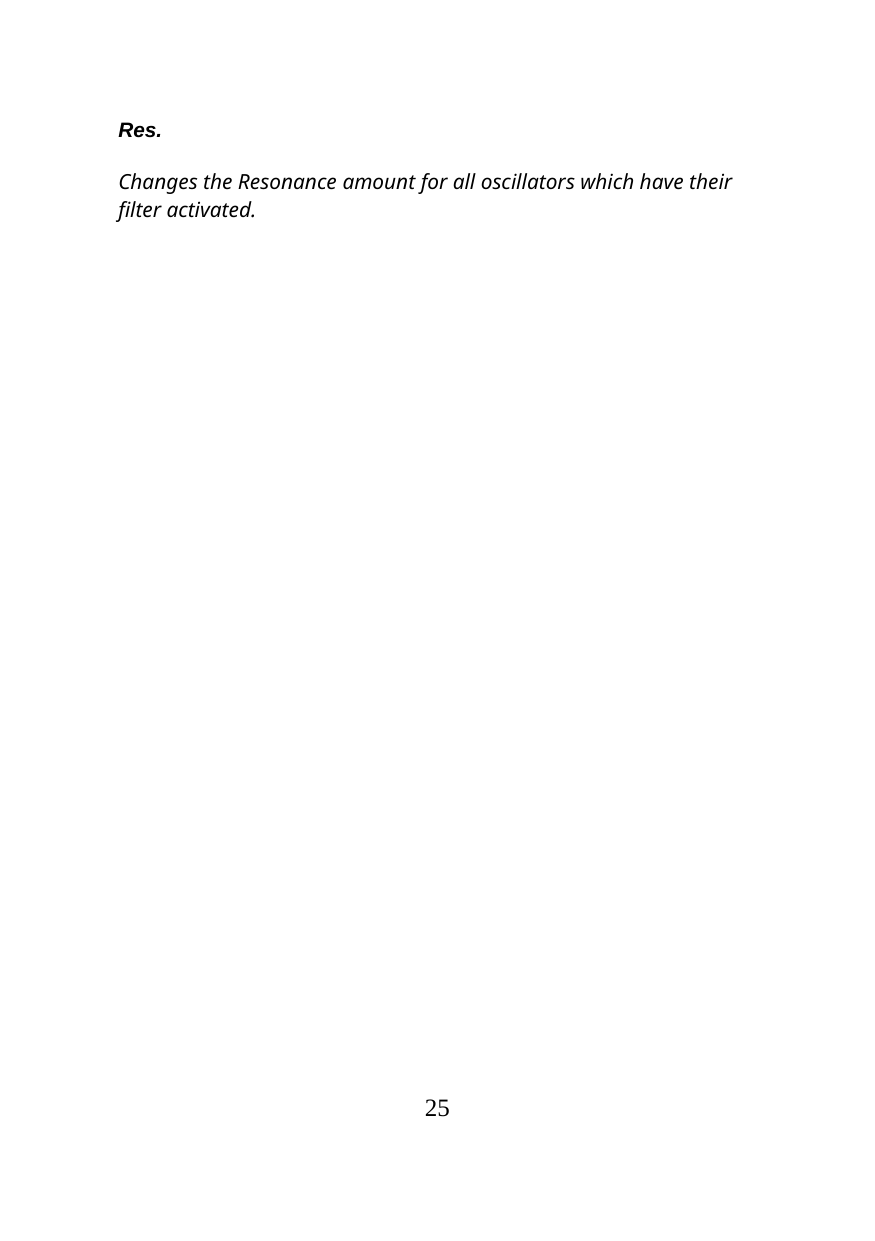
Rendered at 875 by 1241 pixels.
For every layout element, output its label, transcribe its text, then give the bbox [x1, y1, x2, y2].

subtitle Res. [118, 118, 756, 142]
text Changes the Resonance amount for all oscillators which have their filter activated. [118, 167, 756, 224]
